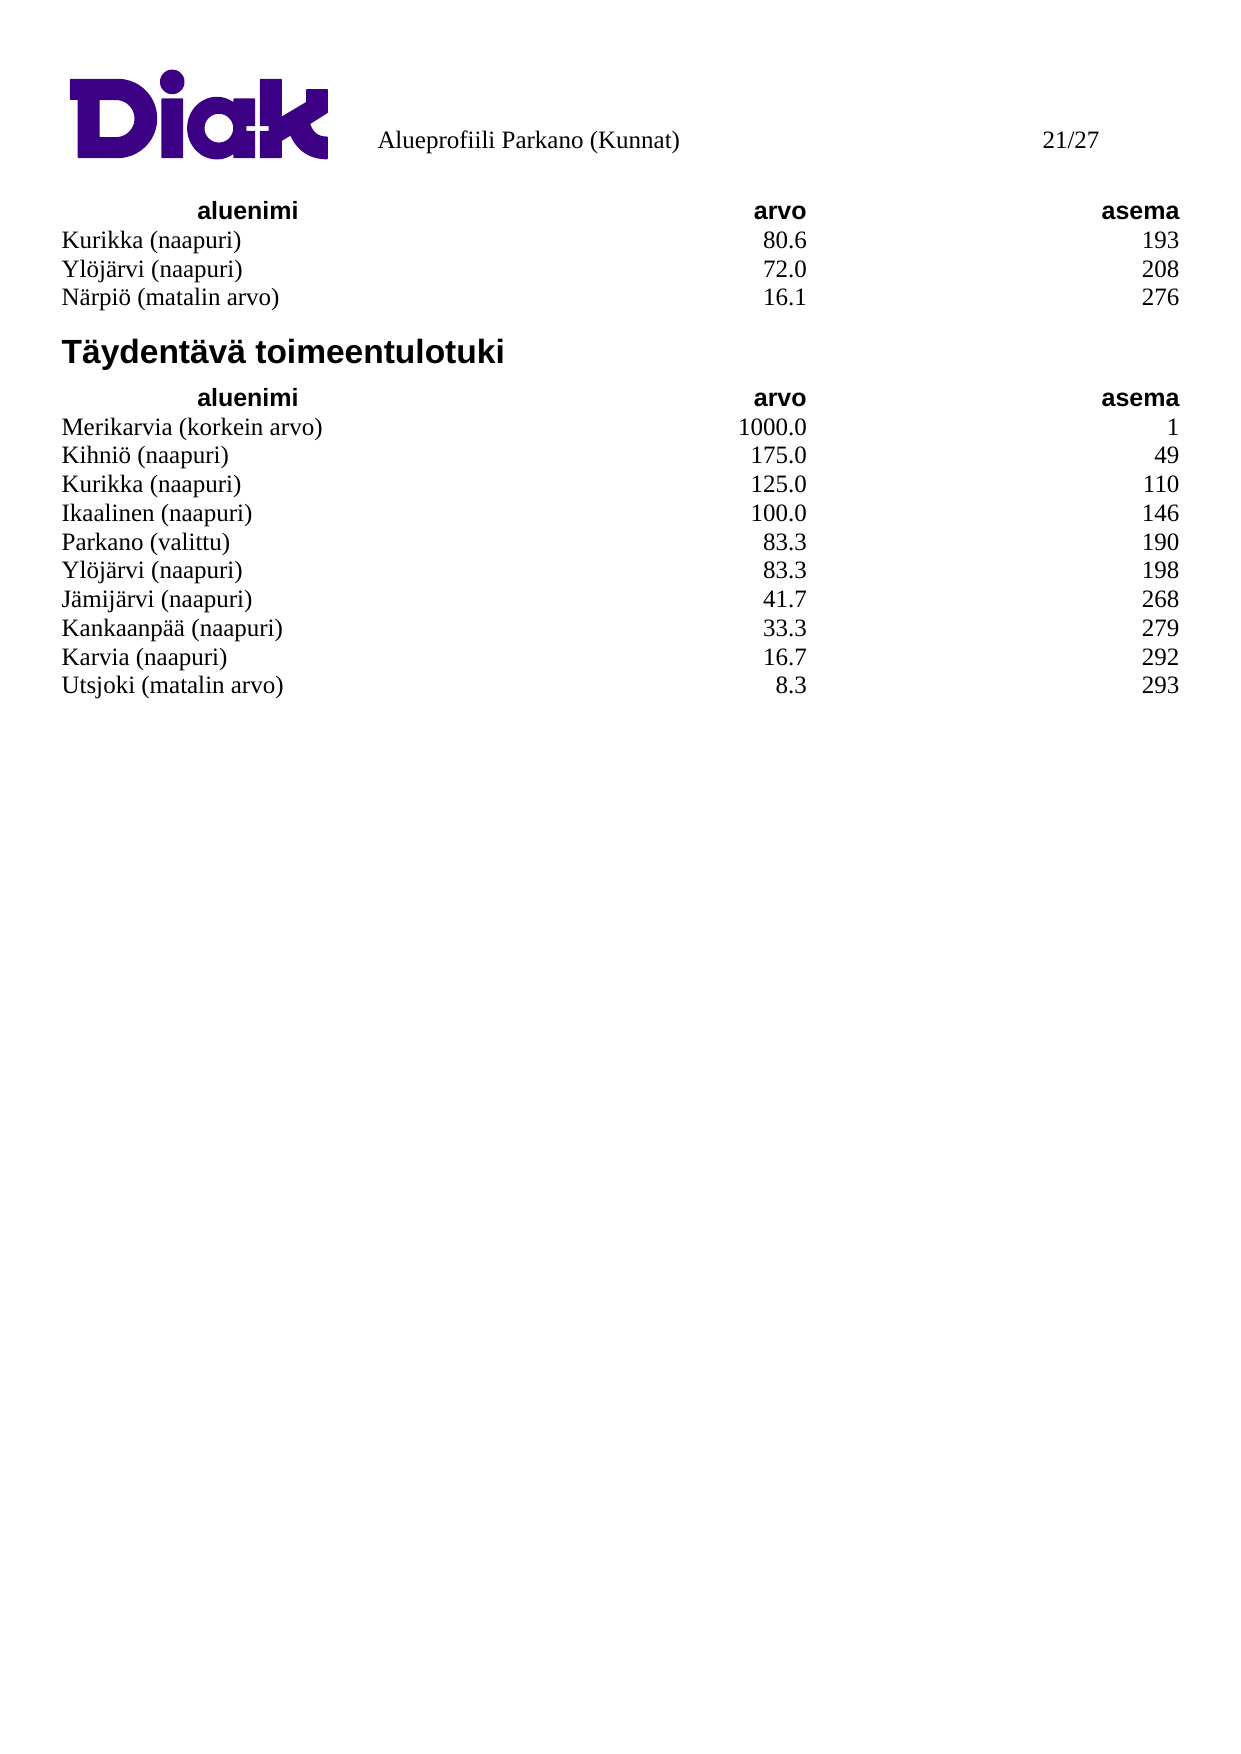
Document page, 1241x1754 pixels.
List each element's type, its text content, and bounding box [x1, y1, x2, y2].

table_cell 49 [806, 441, 1179, 469]
table_cell 100.0 [434, 498, 806, 527]
table_cell Parkano (valittu) [61, 527, 434, 556]
table_cell Ikaalinen (naapuri) [61, 498, 434, 527]
table_header arvo [434, 383, 806, 412]
table_cell Närpiö (matalin arvo) [61, 283, 434, 311]
table_cell 190 [806, 527, 1179, 556]
table_header asema [806, 196, 1179, 225]
table_cell Utsjoki (matalin arvo) [61, 671, 434, 699]
table_cell 80.6 [434, 225, 806, 254]
table_cell Kurikka (naapuri) [61, 469, 434, 498]
table_header aluenimi [61, 196, 434, 225]
table_cell 8.3 [434, 671, 806, 699]
table_cell Merikarvia (korkein arvo) [61, 412, 434, 441]
table_cell Ylöjärvi (naapuri) [61, 254, 434, 282]
table_cell Kurikka (naapuri) [61, 225, 434, 254]
table_cell 16.1 [434, 283, 806, 311]
table_cell 276 [806, 283, 1179, 311]
table_cell 292 [806, 642, 1179, 671]
table_cell 16.7 [434, 642, 806, 671]
table_header arvo [434, 196, 806, 225]
table_cell 72.0 [434, 254, 806, 282]
table_cell 193 [806, 225, 1179, 254]
table_cell Ylöjärvi (naapuri) [61, 556, 434, 584]
table_cell 83.3 [434, 527, 806, 556]
table_cell 208 [806, 254, 1179, 282]
table_cell 146 [806, 498, 1179, 527]
subtitle Täydentävä toimeentulotuki [61, 332, 1179, 371]
table_cell 279 [806, 613, 1179, 642]
table_cell 125.0 [434, 469, 806, 498]
table_cell 293 [806, 671, 1179, 699]
table_header asema [806, 383, 1179, 412]
table_cell Jämijärvi (naapuri) [61, 584, 434, 613]
table_cell 268 [806, 584, 1179, 613]
table_header aluenimi [61, 383, 434, 412]
table_cell 83.3 [434, 556, 806, 584]
table_cell 110 [806, 469, 1179, 498]
table_cell Karvia (naapuri) [61, 642, 434, 671]
table_cell 41.7 [434, 584, 806, 613]
table_cell 1 [806, 412, 1179, 441]
table_cell Kihniö (naapuri) [61, 441, 434, 469]
table_cell Kankaanpää (naapuri) [61, 613, 434, 642]
table_cell 198 [806, 556, 1179, 584]
table_cell 1000.0 [434, 412, 806, 441]
table_cell 175.0 [434, 441, 806, 469]
table_cell 33.3 [434, 613, 806, 642]
